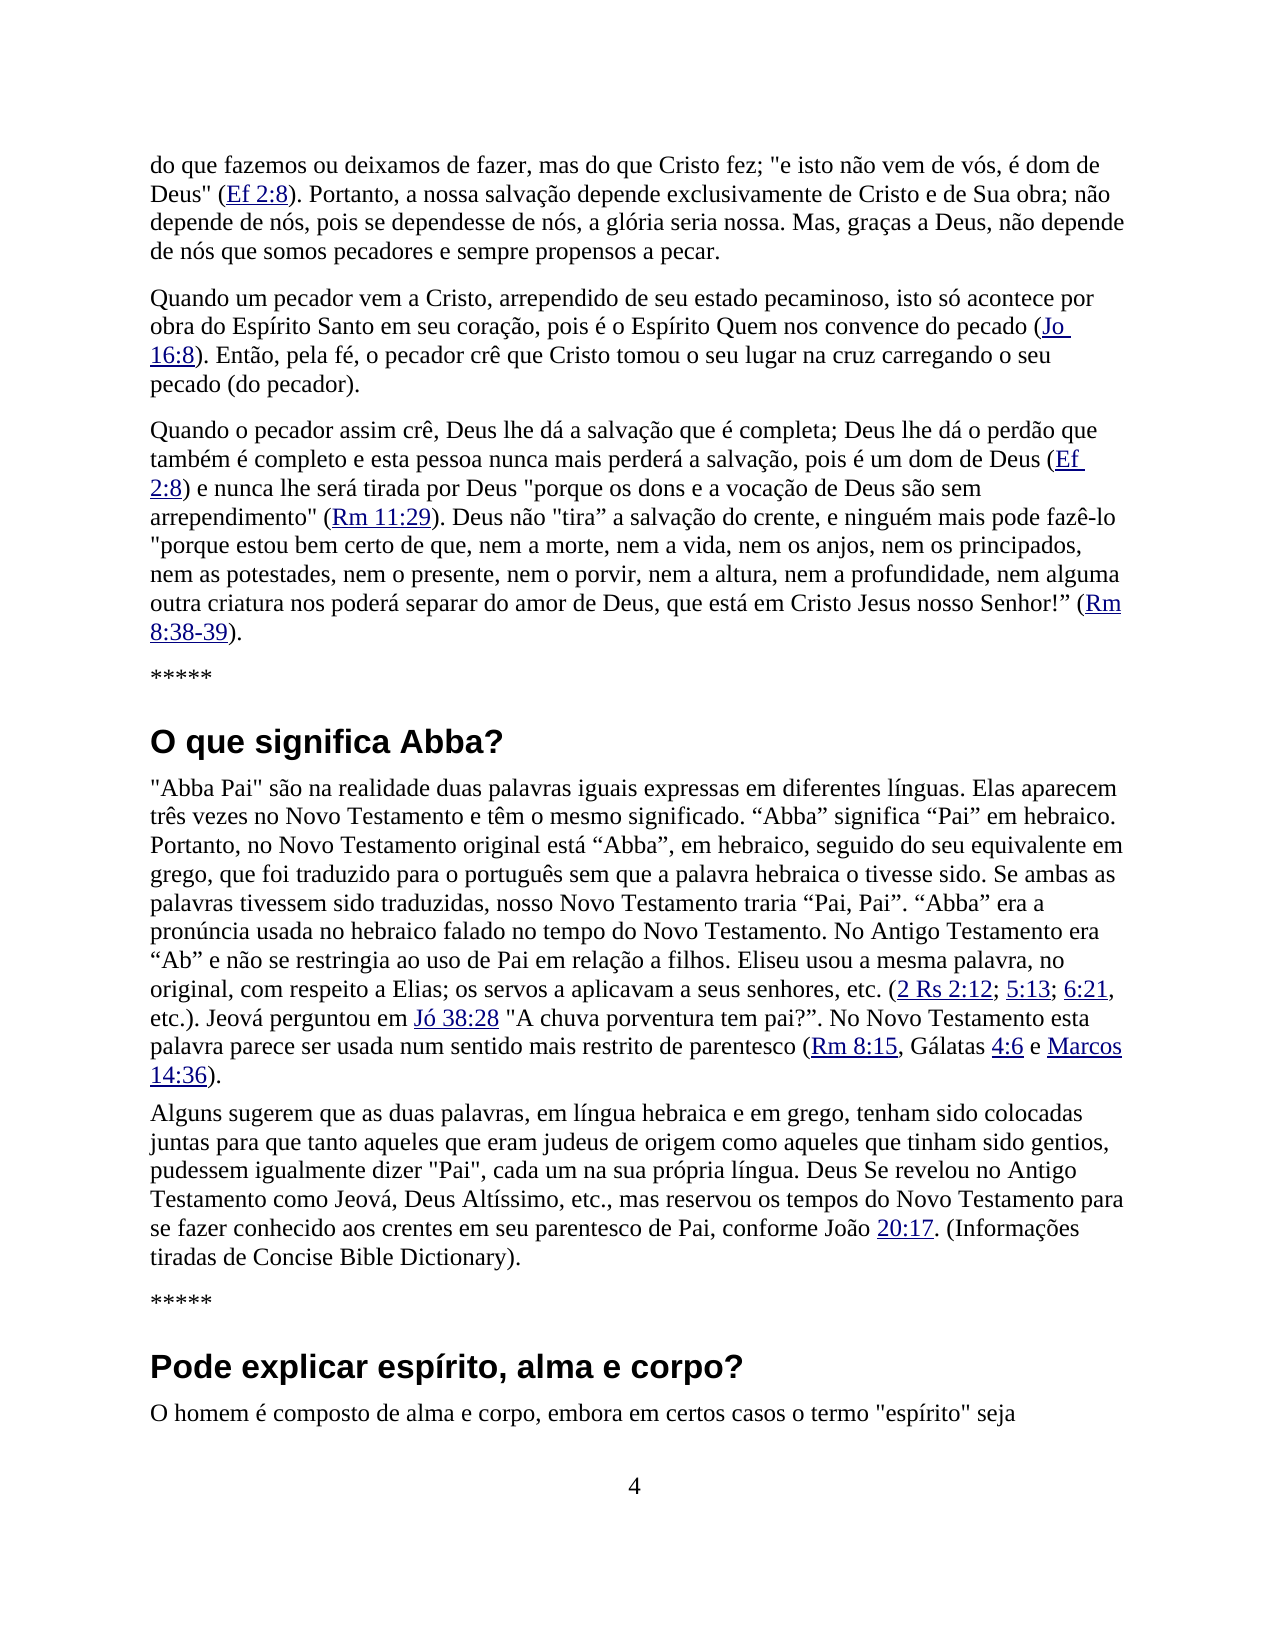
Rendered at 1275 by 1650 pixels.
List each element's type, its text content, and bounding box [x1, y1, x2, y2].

text Quando o pecador assim crê, Deus lhe dá a salvação que é completa; Deus lhe dá o perdão que também é completo e esta pessoa nunca mais perderá a salvação, pois é um dom de Deus (Ef 2:8) e nunca lhe será tirada por Deus "porque os dons e a vocação de Deus são sem arrependimento" (Rm 11:29). Deus não "tira” a salvação do crente, e ninguém mais pode fazê-lo "porque estou bem certo de que, nem a morte, nem a vida, nem os anjos, nem os principados, nem as potestades, nem o presente, nem o porvir, nem a altura, nem a profundidade, nem alguma outra criatura nos poderá separar do amor de Deus, que está em Cristo Jesus nosso Senhor!” (Rm 8:38-39). [150, 415, 1125, 645]
text Quando um pecador vem a Cristo, arrependido de seu estado pecaminoso, isto só acontece por obra do Espírito Santo em seu coração, pois é o Espírito Quem nos convence do pecado (Jo 16:8). Então, pela fé, o pecador crê que Cristo tomou o seu lugar na cruz carregando o seu pecado (do pecador). [150, 283, 1125, 398]
text O homem é composto de alma e corpo, embora em certos casos o termo "espírito" seja [150, 1398, 1125, 1426]
subtitle Pode explicar espírito, alma e corpo? [150, 1346, 1125, 1385]
subtitle O que significa Abba? [150, 722, 1125, 760]
text ***** [150, 1288, 1125, 1317]
text do que fazemos ou deixamos de fazer, mas do que Cristo fez; "e isto não vem de vós, é dom de Deus" (Ef 2:8). Portanto, a nossa salvação depende exclusivamente de Cristo e de Sua obra; não depende de nós, pois se dependesse de nós, a glória seria nossa. Mas, graças a Deus, não depende de nós que somos pecadores e sempre propensos a pecar. [150, 150, 1125, 265]
text "Abba Pai" são na realidade duas palavras iguais expressas em diferentes línguas. Elas aparecem três vezes no Novo Testamento e têm o mesmo significado. “Abba” significa “Pai” em hebraico. Portanto, no Novo Testamento original está “Abba”, em hebraico, seguido do seu equivalente em grego, que foi traduzido para o português sem que a palavra hebraica o tivesse sido. Se ambas as palavras tivessem sido traduzidas, nosso Novo Testamento traria “Pai, Pai”. “Abba” era a pronúncia usada no hebraico falado no tempo do Novo Testamento. No Antigo Testamento era “Ab” e não se restringia ao uso de Pai em relação a filhos. Eliseu usou a mesma palavra, no original, com respeito a Elias; os servos a aplicavam a seus senhores, etc. (2 Rs 2:12; 5:13; 6:21, etc.). Jeová perguntou em Jó 38:28 "A chuva porventura tem pai?”. No Novo Testamento esta palavra parece ser usada num sentido mais restrito de parentesco (Rm 8:15, Gálatas 4:6 e Marcos 14:36). [150, 773, 1125, 1089]
text Alguns sugerem que as duas palavras, em língua hebraica e em grego, tenham sido colocadas juntas para que tanto aqueles que eram judeus de origem como aqueles que tinham sido gentios, pudessem igualmente dizer "Pai", cada um na sua própria língua. Deus Se revelou no Antigo Testamento como Jeová, Deus Altíssimo, etc., mas reservou os tempos do Novo Testamento para se fazer conhecido aos crentes em seu parentesco de Pai, conforme João 20:17. (Informações tiradas de Concise Bible Dictionary). [150, 1098, 1125, 1270]
text ***** [150, 663, 1125, 692]
